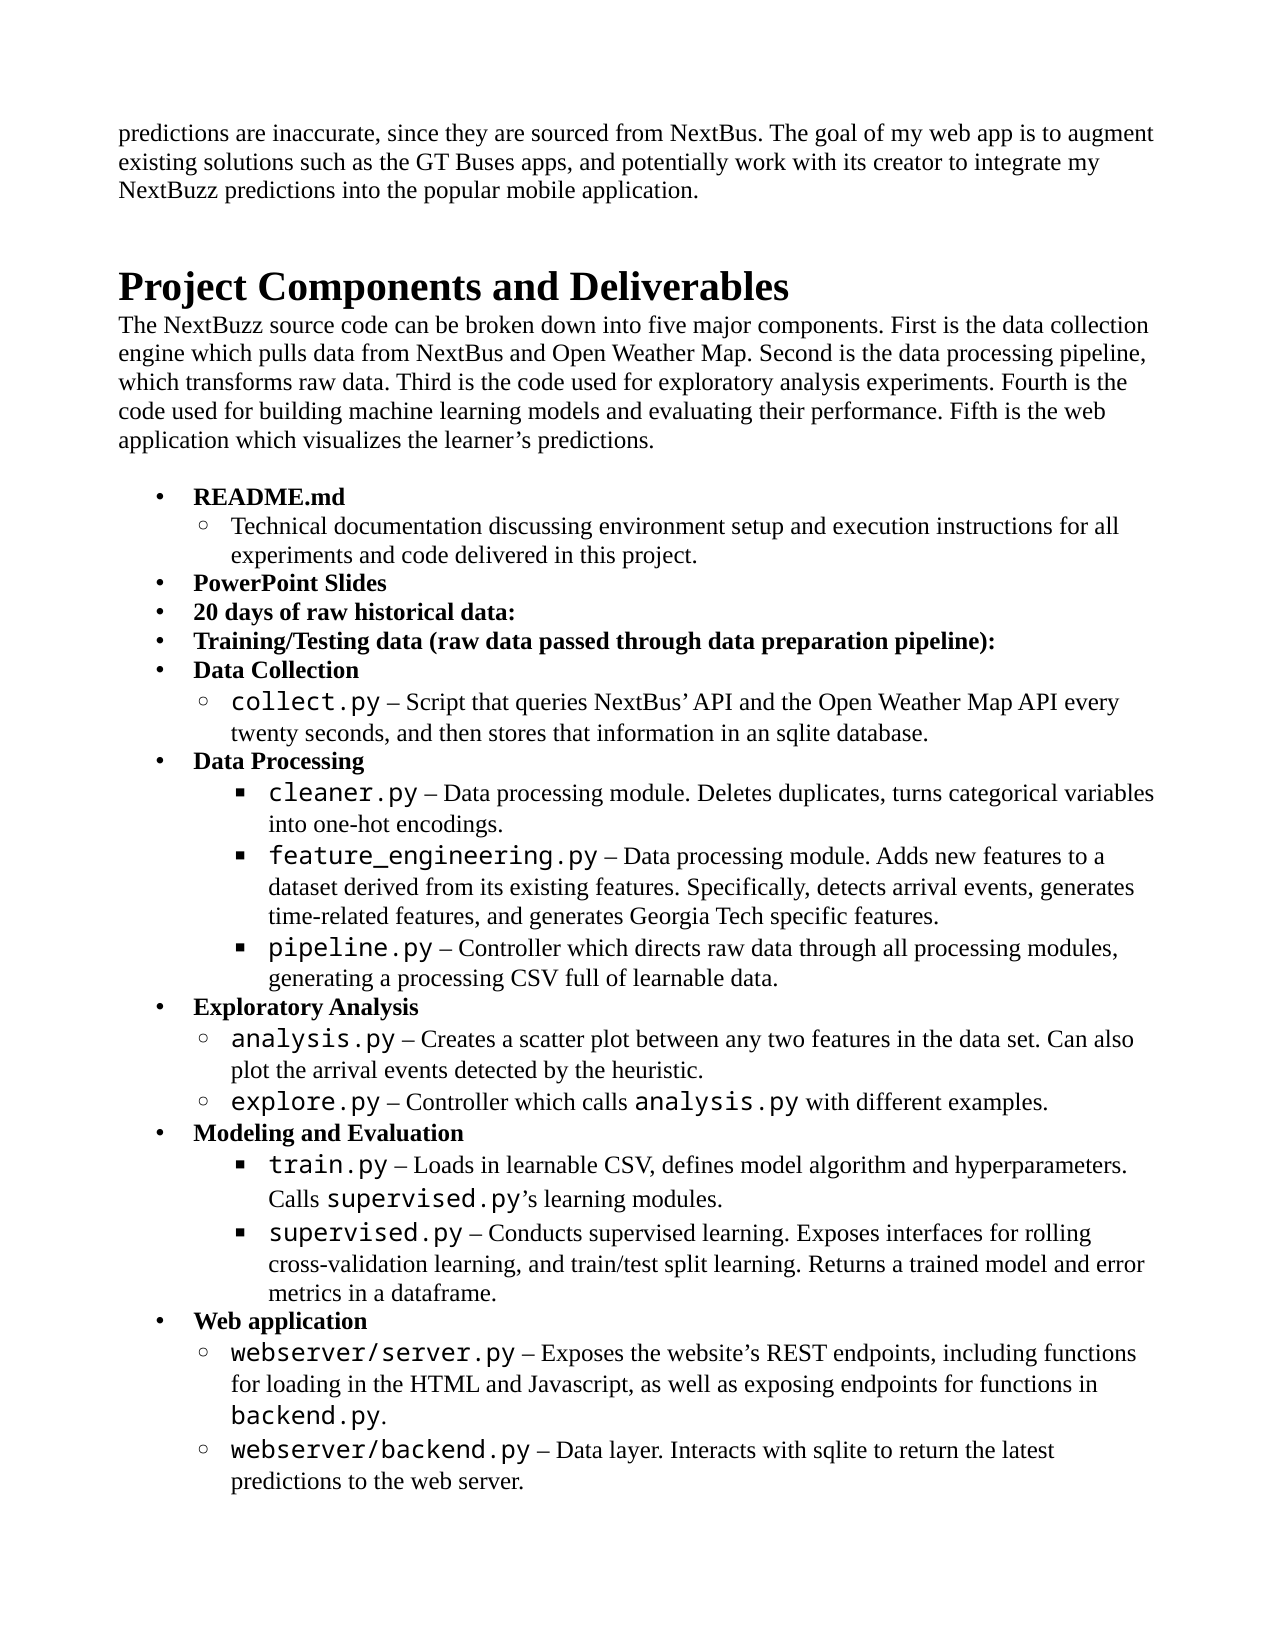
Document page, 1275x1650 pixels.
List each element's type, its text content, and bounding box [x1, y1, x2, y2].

list feature_engineering.py – Data processing module. Adds new features to a dataset derived from its existing features. Specifically, detects arrival events, generates time-related features, and generates Georgia Tech specific features. [231, 838, 1157, 929]
list pipeline.py – Controller which directs raw data through all processing modules, generating a processing CSV full of learnable data. [231, 929, 1157, 992]
text The NextBuzz source code can be broken down into five major components. First is the data collection engine which pulls data from NextBus and Open Weather Map. Second is the data processing pipeline, which transforms raw data. Third is the code used for exploratory analysis experiments. Fourth is the code used for building machine learning models and evaluating their performance. Fifth is the web application which visualizes the learner’s predictions. [118, 310, 1157, 453]
list Modeling and Evaluation [156, 1118, 1157, 1147]
list webserver/backend.py – Data layer. Interacts with sqlite to return the latest predictions to the web server. [193, 1432, 1157, 1495]
list cleaner.py – Data processing module. Deletes duplicates, turns categorical variables into one-hot encodings. [231, 775, 1157, 838]
list supervised.py – Conducts supervised learning. Exposes interfaces for rolling cross-validation learning, and train/test split learning. Returns a trained model and error metrics in a dataframe. [231, 1215, 1157, 1306]
list README.md [156, 482, 1157, 511]
list Training/Testing data (raw data passed through data preparation pipeline): [156, 626, 1157, 655]
list explore.py – Controller which calls analysis.py with different examples. [193, 1084, 1157, 1118]
list webserver/server.py – Exposes the website’s REST endpoints, including functions for loading in the HTML and Javascript, as well as exposing endpoints for functions in backend.py. [193, 1335, 1157, 1432]
list Web application [156, 1306, 1157, 1335]
list collect.py – Script that queries NextBus’ API and the Open Weather Map API every twenty seconds, and then stores that information in an sqlite database. [193, 683, 1157, 746]
list Data Collection [156, 655, 1157, 683]
list PowerPoint Slides [156, 568, 1157, 597]
list train.py – Loads in learnable CSV, defines model algorithm and hyperparameters. Calls supervised.py’s learning modules. [231, 1147, 1157, 1215]
list 20 days of raw historical data: [156, 597, 1157, 626]
list Technical documentation discussing environment setup and execution instructions for all experiments and code delivered in this project. [193, 511, 1157, 568]
list Exploratory Analysis [156, 992, 1157, 1021]
list analysis.py – Creates a scatter plot between any two features in the data set. Can also plot the arrival events detected by the heuristic. [193, 1021, 1157, 1084]
text Project Components and Deliverables [118, 262, 1157, 310]
text predictions are inaccurate, since they are sourced from NextBus. The goal of my web app is to augment existing solutions such as the GT Buses apps, and potentially work with its creator to integrate my NextBuzz predictions into the popular mobile application. [118, 118, 1157, 204]
list Data Processing [156, 746, 1157, 775]
